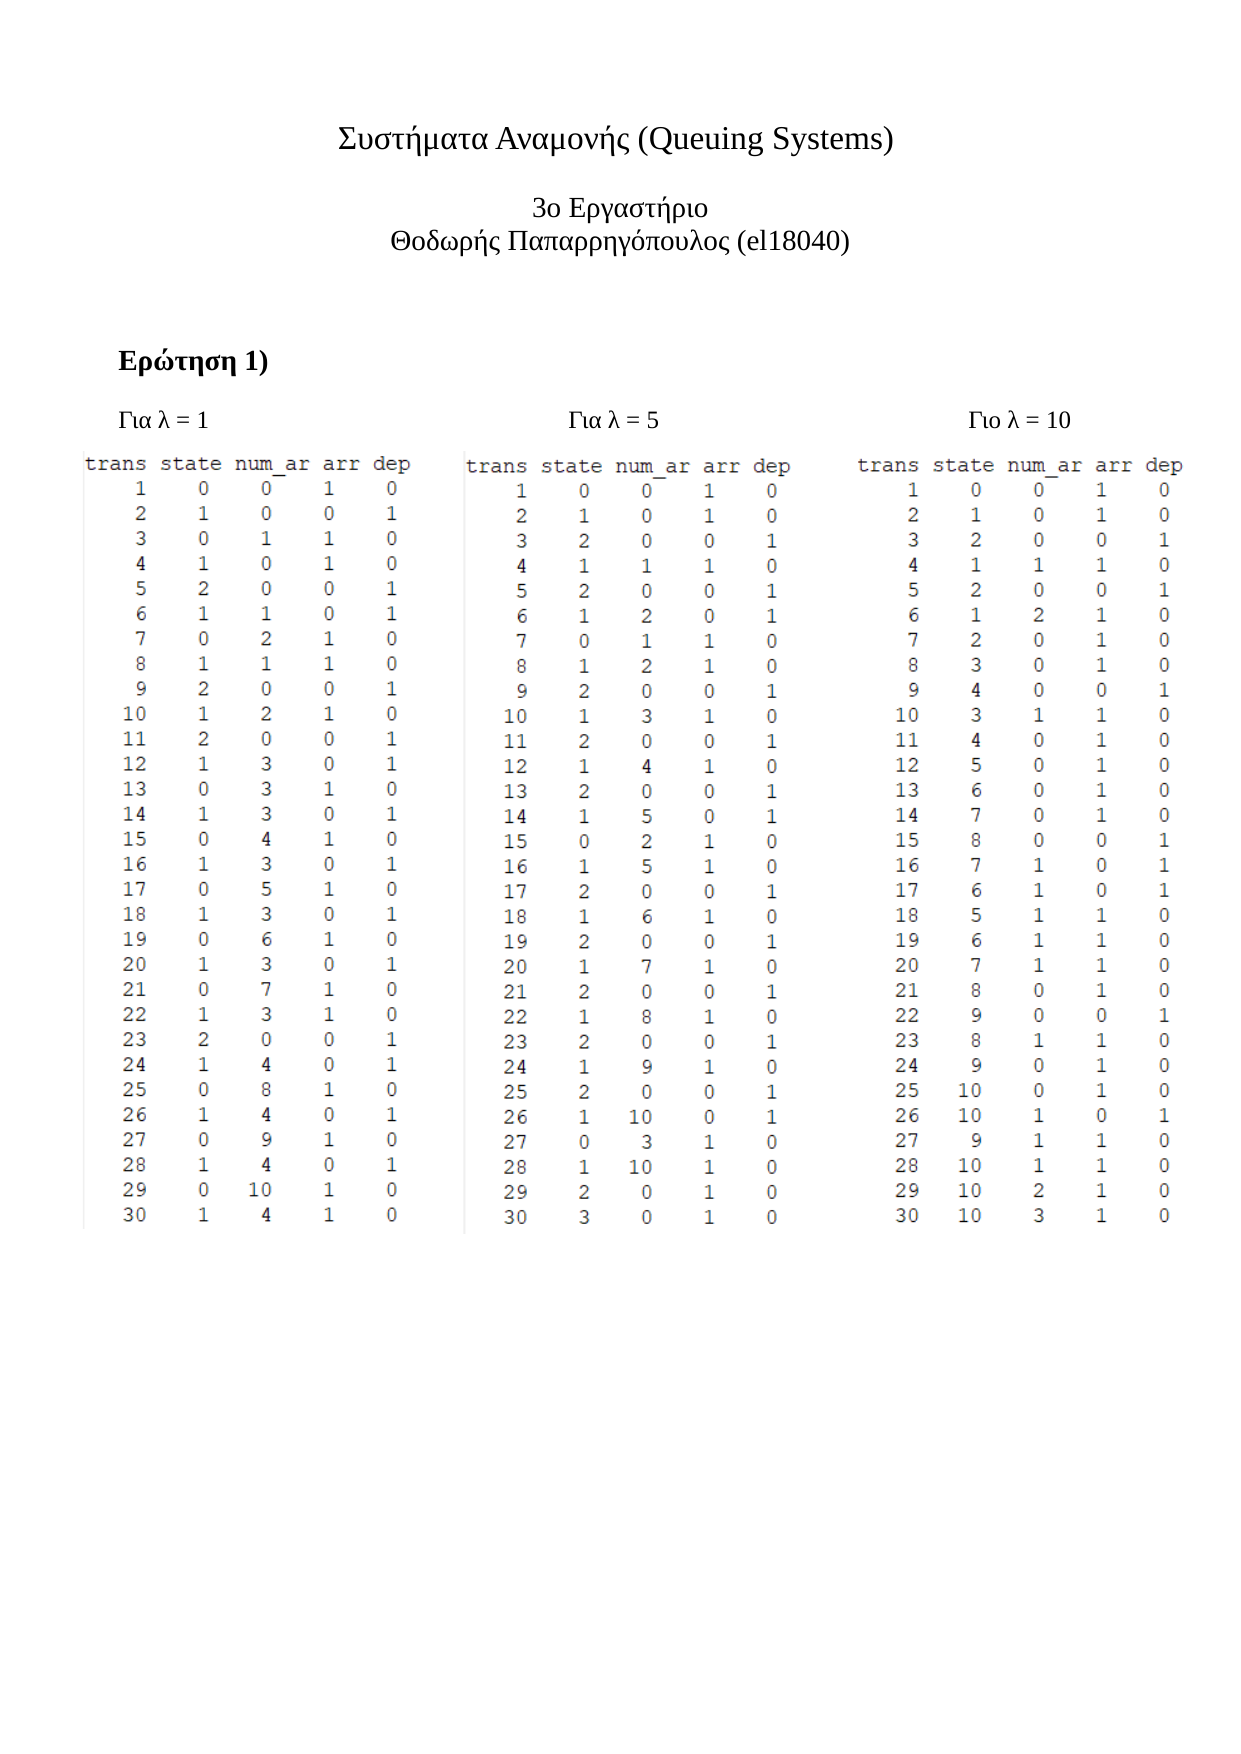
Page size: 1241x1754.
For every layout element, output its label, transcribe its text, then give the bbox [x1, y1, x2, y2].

picture [857, 454, 1192, 1229]
text Ερώτηση 1) [118, 343, 1122, 377]
text Συστήματα Αναμονής (Queuing Systems) [118, 118, 1122, 156]
picture [82, 451, 417, 1229]
picture [463, 451, 827, 1234]
text Θοδωρής Παπαρρηγόπουλος (el18040) [118, 223, 1122, 257]
text Για λ = 1 Για λ = 5 Γιο λ = 10 [118, 406, 1122, 434]
text 3ο Εργαστήριο [118, 190, 1122, 223]
